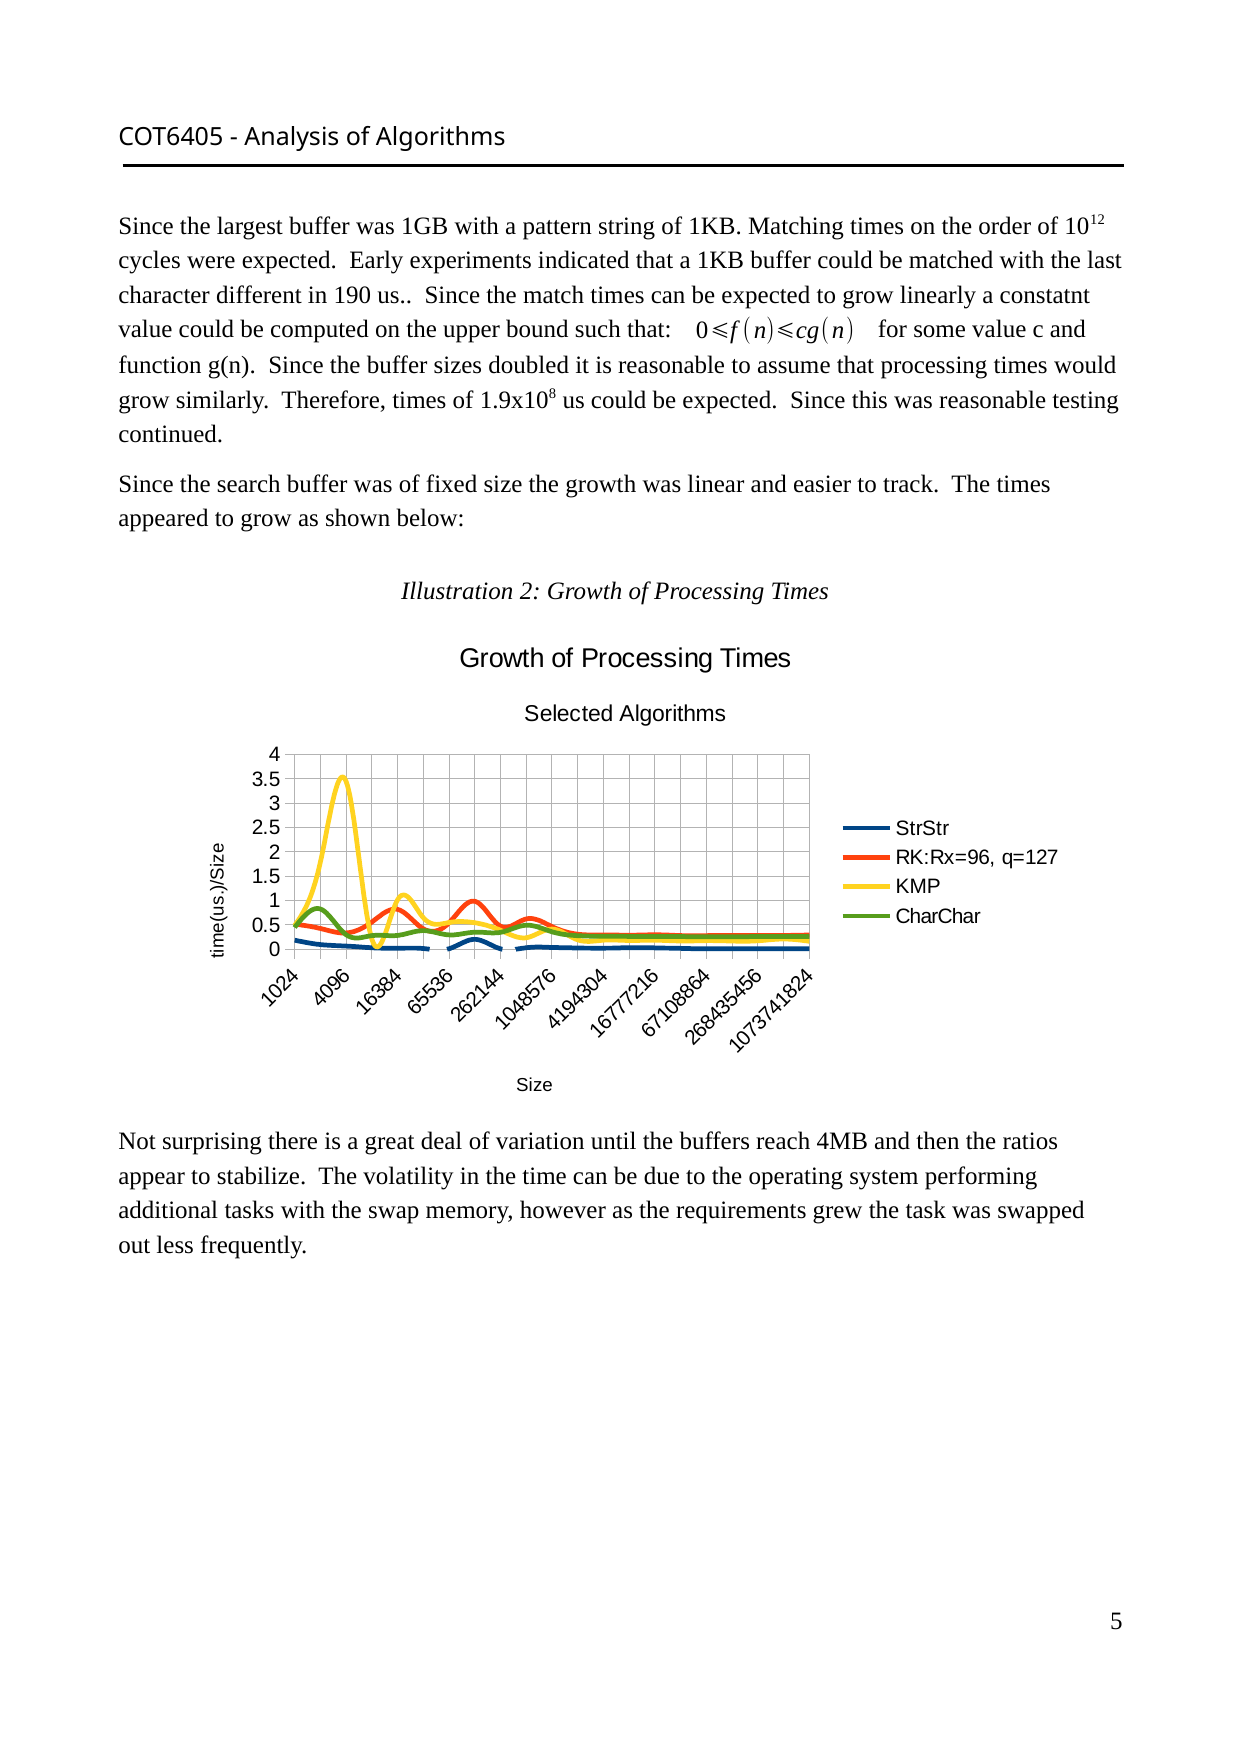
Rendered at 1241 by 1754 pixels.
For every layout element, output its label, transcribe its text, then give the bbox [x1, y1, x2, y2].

text Since the largest buffer was 1GB with a pattern string of 1KB. Matching times on the order of 1012 cycles were expected. Early experiments indicated that a 1KB buffer could be matched with the last character different in 190 us.. Since the match times can be expected to grow linearly a constatnt value could be computed on the upper bound such that: for some value c and function g(n). Since the buffer sizes doubled it is reasonable to assume that processing times would grow similarly. Therefore, times of 1.9x108 us could be expected. Since this was reasonable testing continued. [118, 211, 1122, 448]
text Not surprising there is a great deal of variation until the buffers reach 4MB and then the ratios appear to stabilize. The volatility in the time can be due to the operating system performing additional tasks with the swap memory, however as the requirements grew the task was swapped out less frequently. [118, 650, 1122, 1258]
text Since the search buffer was of fixed size the growth was linear and easier to track. The times appeared to grow as shown below: [118, 469, 1122, 532]
text Illustration 2: Growth of Processing Times [127, 576, 1105, 605]
